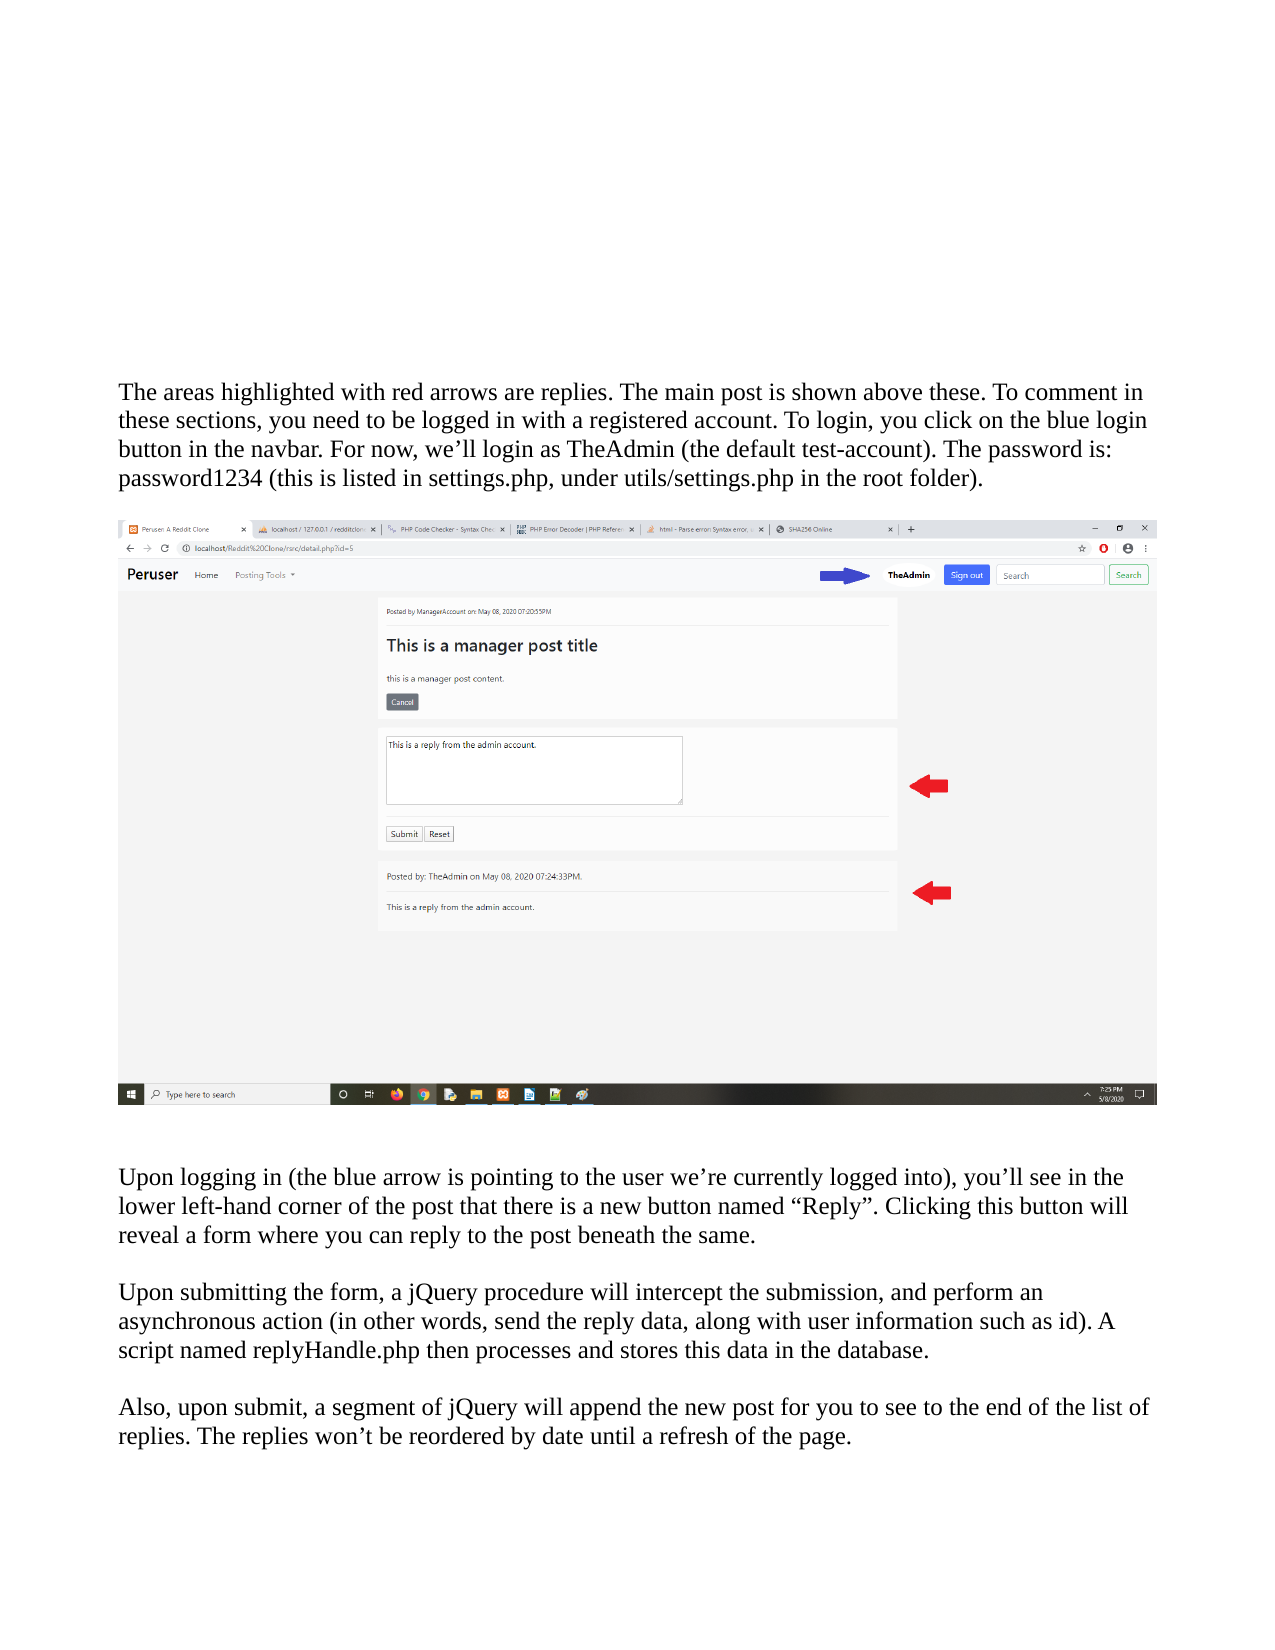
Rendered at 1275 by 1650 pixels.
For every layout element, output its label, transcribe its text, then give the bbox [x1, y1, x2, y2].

text The areas highlighted with red arrows are replies. The main post is shown above these. To comment in these sections, you need to be logged in with a registered account. To login, you click on the blue login button in the navbar. For now, we’ll login as TheAdmin (the default test-account). The password is: password1234 (this is listed in settings.php, under utils/settings.php in the root folder). [118, 377, 1157, 492]
text Upon logging in (the blue arrow is pointing to the user we’re currently logged into), you’ll see in the lower left-hand corner of the post that there is a new button named “Reply”. Clicking this button will reveal a form where you can reply to the post beneath the same. [118, 1162, 1157, 1249]
picture [118, 520, 1157, 1105]
text Upon submitting the form, a jQuery procedure will intercept the submission, and perform an asynchronous action (in other words, send the reply data, along with user information such as id). A script named replyHandle.php then processes and stores this data in the database. [118, 1277, 1157, 1364]
text Also, upon submit, a segment of jQuery will append the new post for you to see to the end of the list of replies. The replies won’t be reordered by date until a refresh of the page. [118, 1392, 1157, 1450]
